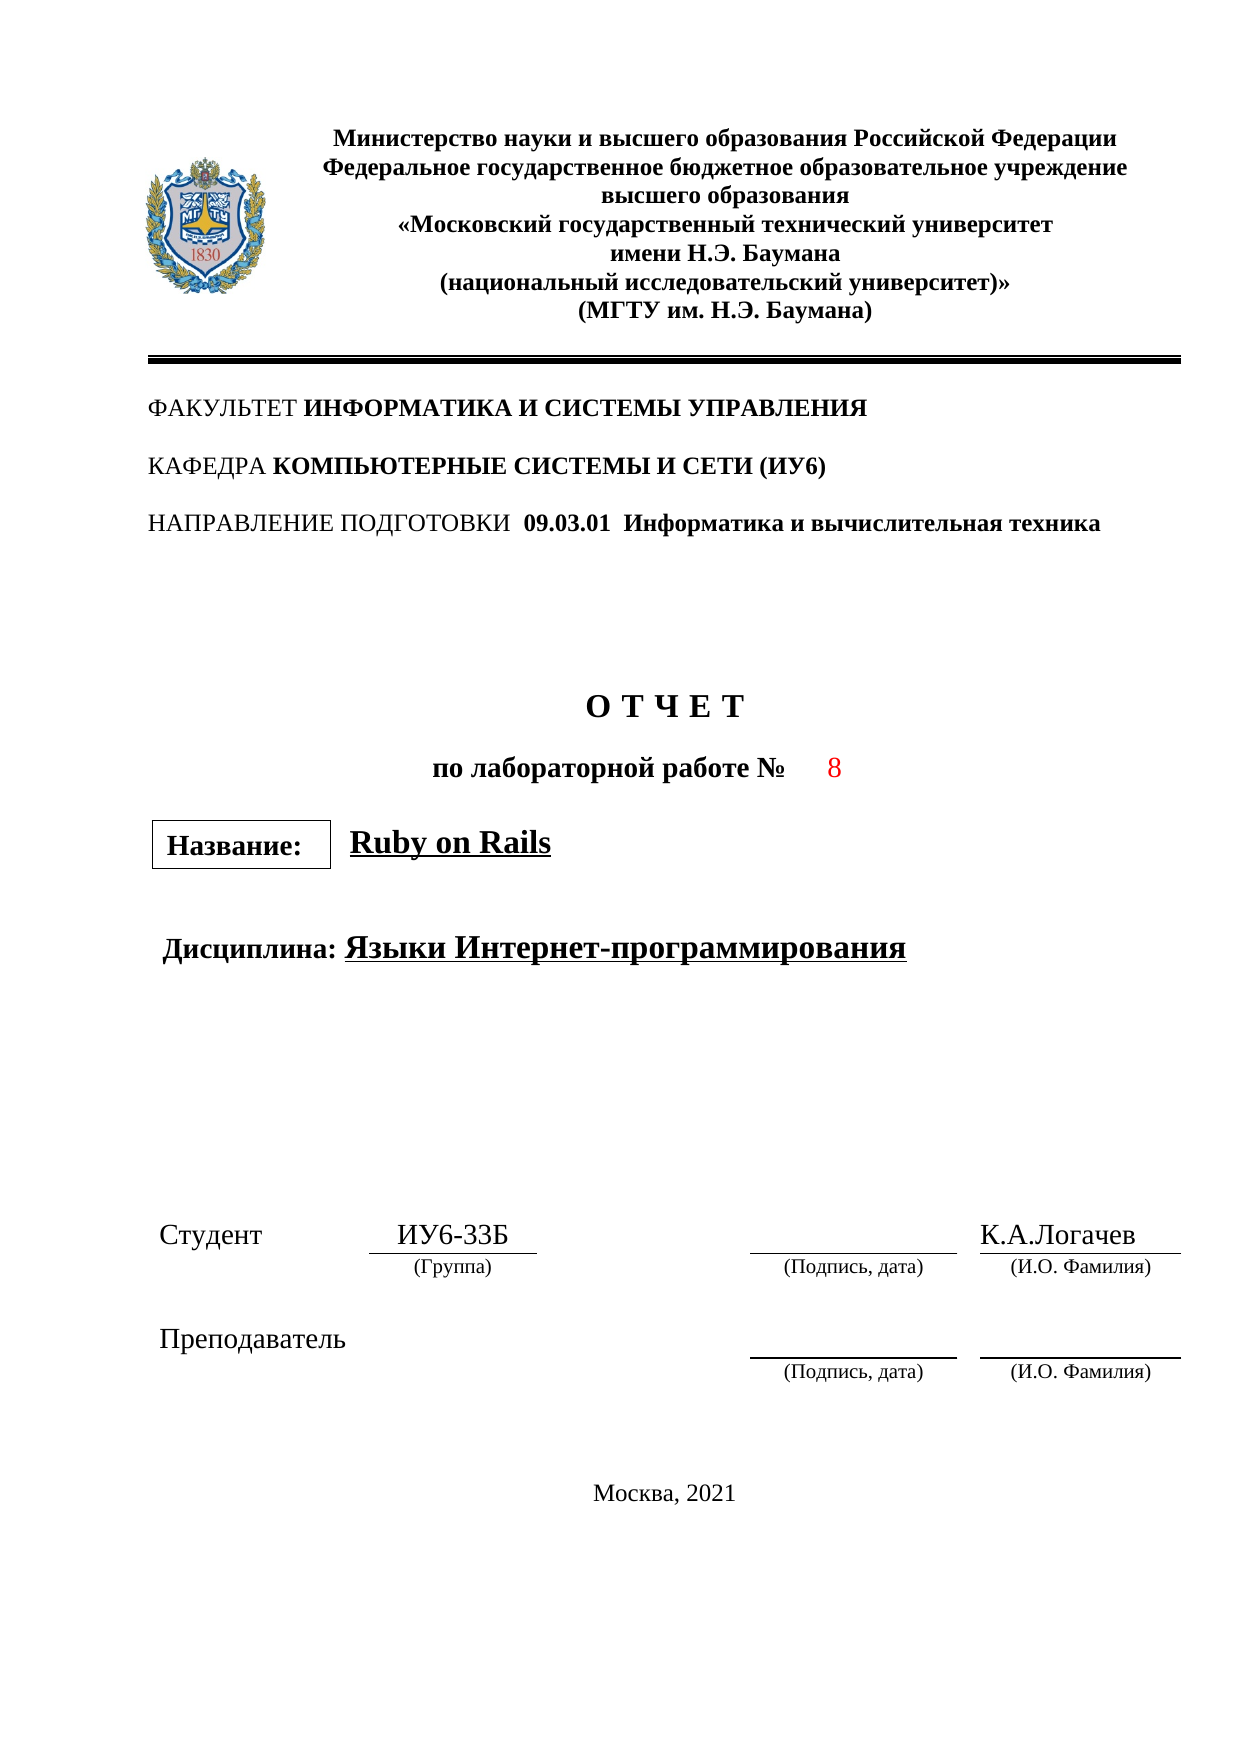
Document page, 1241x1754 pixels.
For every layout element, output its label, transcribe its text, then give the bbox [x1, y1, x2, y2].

table_cell [357, 1321, 548, 1359]
text Название: [167, 828, 315, 861]
subtitle Ruby on Rails [331, 822, 1181, 860]
text ФАКУЛЬТЕТ Информатика и системы управления [148, 393, 1181, 422]
table_cell (Подпись, дата) [738, 1254, 969, 1288]
subtitle Отчет [148, 687, 1181, 725]
table_header Министерство науки и высшего образования Российской Федерации Федеральное государственное бюджетное образовательное учреждение высшего образования «Московский государственный технический университет имени Н.Э. Баумана (национальный исследовательский университет)» (МГТУ им. Н.Э. Баумана) [284, 123, 1166, 324]
table_header [136, 123, 284, 324]
table_cell [969, 1321, 1193, 1359]
table_cell [548, 1254, 738, 1288]
table_cell (Группа) [357, 1254, 548, 1288]
table_header [548, 1217, 738, 1254]
table_header Студент [148, 1217, 357, 1254]
table_cell [969, 1288, 1193, 1321]
table_header [738, 1217, 969, 1254]
text КАФЕДРА Компьютерные системы и сети (ИУ6) [148, 451, 1181, 479]
table_header 8 [797, 750, 871, 783]
table_cell [738, 1321, 969, 1359]
table_cell [548, 1359, 738, 1392]
table_cell [738, 1288, 969, 1321]
table_cell (И.О. Фамилия) [969, 1254, 1193, 1288]
table_cell [148, 1288, 357, 1321]
table_cell (Подпись, дата) [738, 1359, 969, 1392]
table_cell [357, 1359, 548, 1392]
table_header К.А.Логачев [969, 1217, 1193, 1254]
table_cell [548, 1321, 738, 1359]
text Москва, 2021 [148, 1478, 1181, 1507]
table_cell [548, 1288, 738, 1321]
table_cell [148, 1254, 357, 1288]
table_cell Преподаватель [148, 1321, 357, 1359]
table_cell [148, 1359, 357, 1392]
picture [145, 157, 266, 294]
table_cell [357, 1288, 548, 1321]
text НАПРАВЛЕНИЕ ПОДГОТОВКИ 09.03.01 Информатика и вычислительная техника [148, 508, 1181, 537]
table_cell (И.О. Фамилия) [969, 1359, 1193, 1392]
table_header ИУ6-33Б [357, 1217, 548, 1254]
text Дисциплина: Языки Интернет-программирования [162, 927, 1181, 966]
